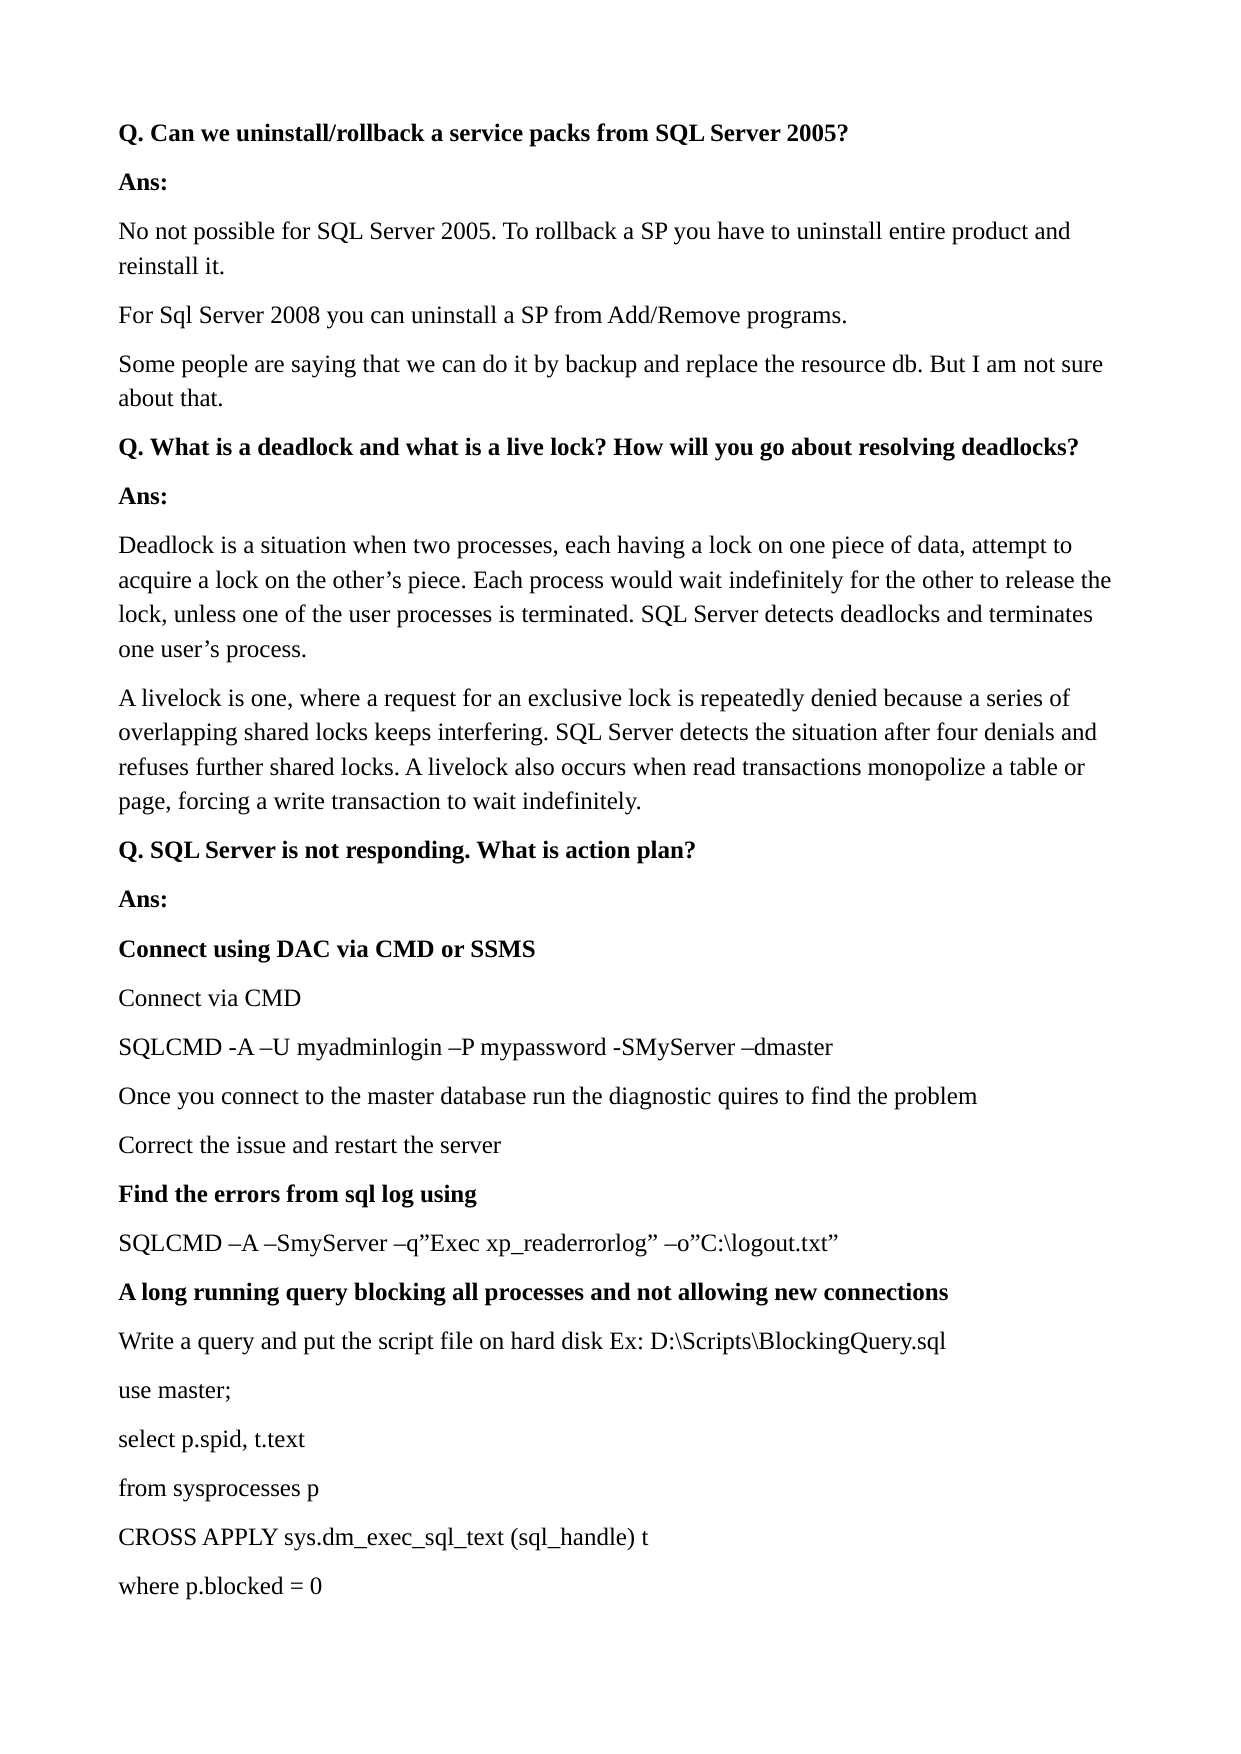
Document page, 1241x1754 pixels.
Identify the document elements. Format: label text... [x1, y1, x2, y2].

text from sysprocesses p [118, 1473, 1122, 1502]
text Find the errors from sql log using [118, 1179, 1122, 1208]
text A long running query blocking all processes and not allowing new connections [118, 1277, 1122, 1306]
text For Sql Server 2008 you can uninstall a SP from Add/Remove programs. [118, 300, 1122, 328]
text Q. What is a deadlock and what is a live lock? How will you go about resolving deadlocks? [118, 432, 1122, 461]
text Ans: [118, 481, 1122, 510]
text use master; [118, 1375, 1122, 1404]
text where p.blocked = 0 [118, 1571, 1122, 1600]
text Once you connect to the master database run the diagnostic quires to find the problem [118, 1081, 1122, 1109]
text Some people are saying that we can do it by backup and replace the resource db. But I am not sure about that. [118, 349, 1122, 412]
text Connect via CMD [118, 983, 1122, 1011]
text SQLCMD -A –U myadminlogin –P mypassword -SMyServer –dmaster [118, 1032, 1122, 1061]
text Ans: [118, 167, 1122, 196]
text A livelock is one, where a request for an exclusive lock is repeatedly denied because a series of overlapping shared locks keeps interfering. SQL Server detects the situation after four denials and refuses further shared locks. A livelock also occurs when read transactions monopolize a table or page, forcing a write transaction to wait indefinitely. [118, 683, 1122, 815]
text SQLCMD –A –SmyServer –q”Exec xp_readerrorlog” –o”C:\logout.txt” [118, 1228, 1122, 1257]
text Q. SQL Server is not responding. What is action plan? [118, 836, 1122, 864]
text CROSS APPLY sys.dm_exec_sql_text (sql_handle) t [118, 1522, 1122, 1551]
text Q. Can we uninstall/rollback a service packs from SQL Server 2005? [118, 118, 1122, 147]
text Write a query and put the script file on hard disk Ex: D:\Scripts\BlockingQuery.sql [118, 1326, 1122, 1355]
text No not possible for SQL Server 2005. To rollback a SP you have to uninstall entire product and reinstall it. [118, 216, 1122, 279]
text Deadlock is a situation when two processes, each having a lock on one piece of data, attempt to acquire a lock on the other’s piece. Each process would wait indefinitely for the other to release the lock, unless one of the user processes is terminated. SQL Server detects deadlocks and terminates one user’s process. [118, 531, 1122, 663]
text Ans: [118, 884, 1122, 913]
text select p.spid, t.text [118, 1424, 1122, 1453]
text Correct the issue and restart the server [118, 1130, 1122, 1159]
text Connect using DAC via CMD or SSMS [118, 934, 1122, 962]
